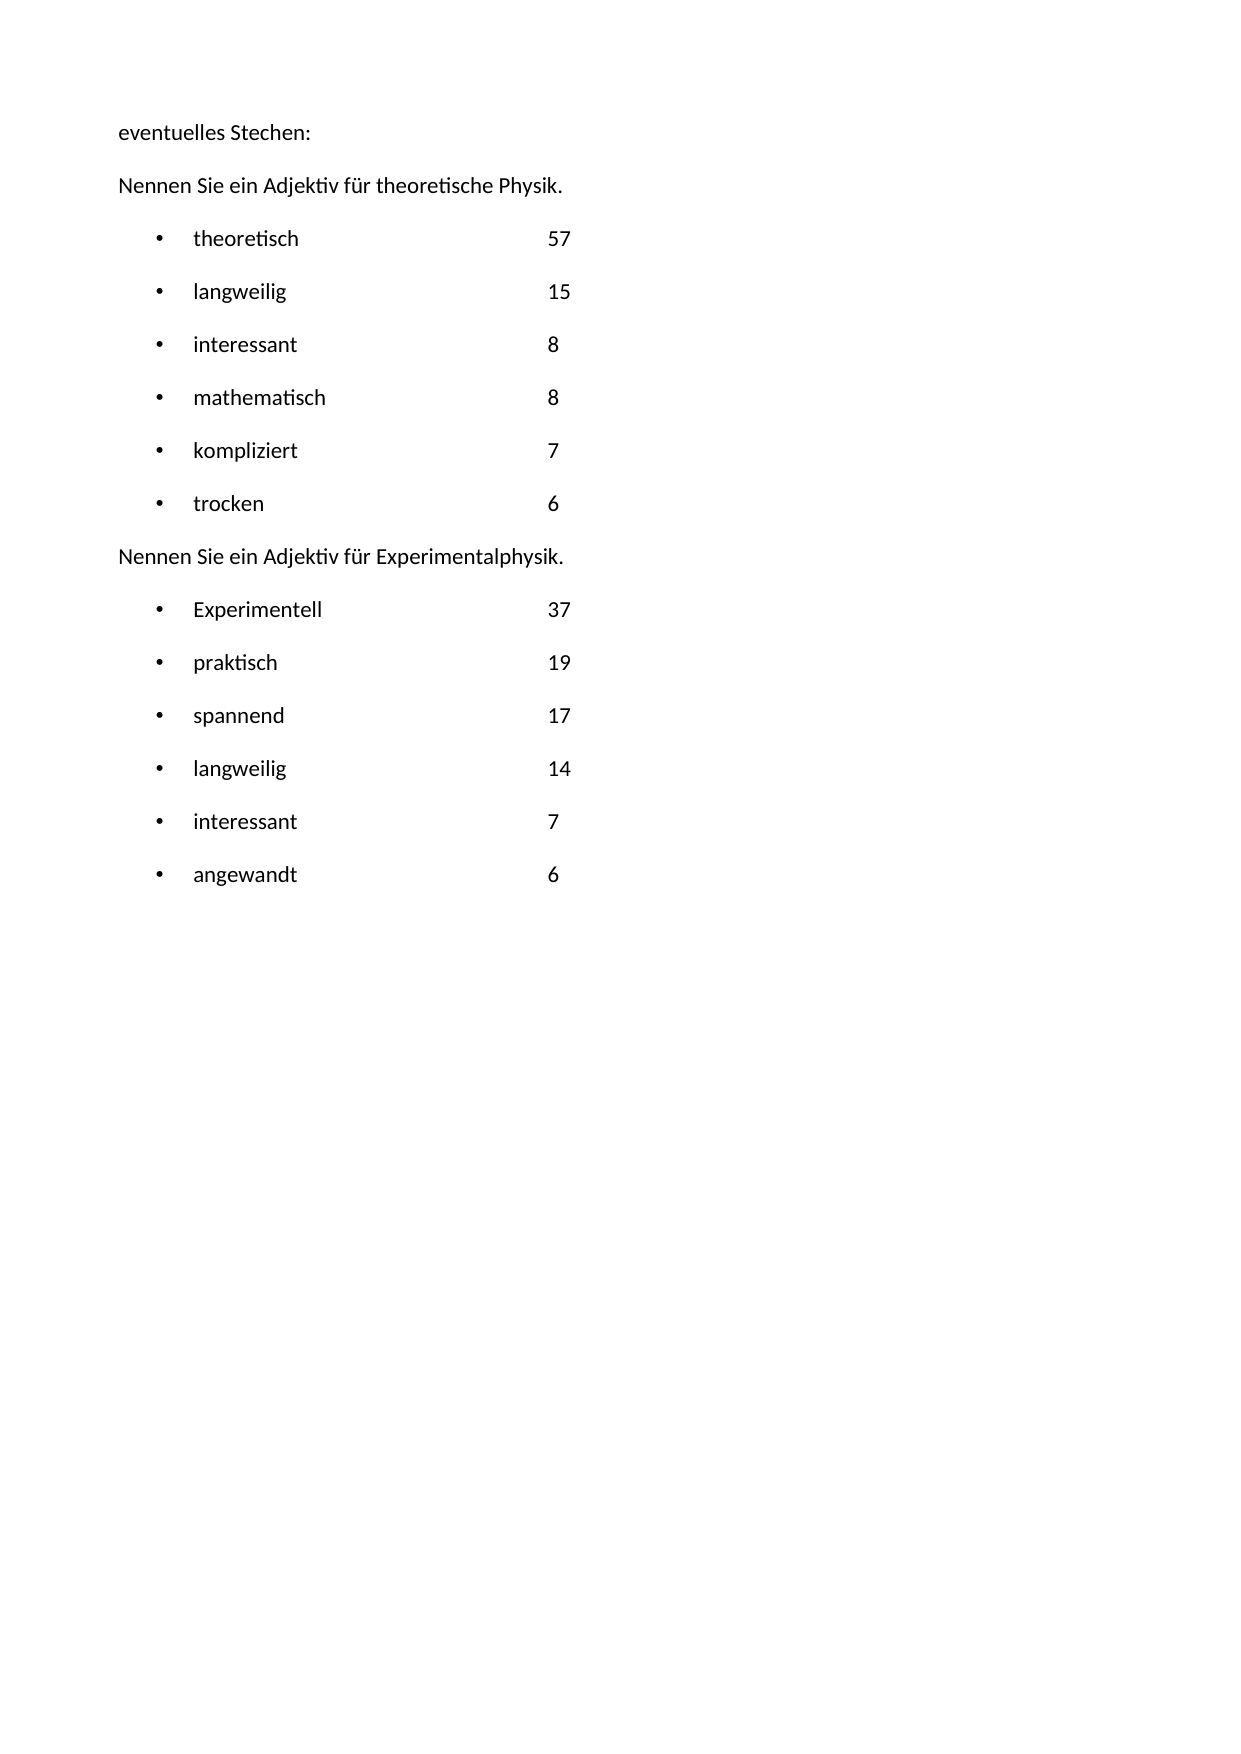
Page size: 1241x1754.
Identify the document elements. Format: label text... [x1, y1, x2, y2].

text eventuelles Stechen: [118, 118, 1122, 146]
list spannend 17 [156, 701, 1122, 729]
list langweilig 14 [156, 754, 1122, 782]
list praktisch 19 [156, 648, 1122, 676]
list interessant 8 [156, 330, 1122, 358]
list angewandt 6 [156, 860, 1122, 888]
text Nennen Sie ein Adjektiv für theoretische Physik. [118, 171, 1122, 199]
list interessant 7 [156, 807, 1122, 835]
list Experimentell 37 [156, 595, 1122, 623]
list kompliziert 7 [156, 436, 1122, 464]
list mathematisch 8 [156, 383, 1122, 411]
list langweilig 15 [156, 277, 1122, 305]
text Nennen Sie ein Adjektiv für Experimentalphysik. [118, 542, 1122, 570]
list theoretisch 57 [156, 224, 1122, 252]
list trocken 6 [156, 489, 1122, 517]
